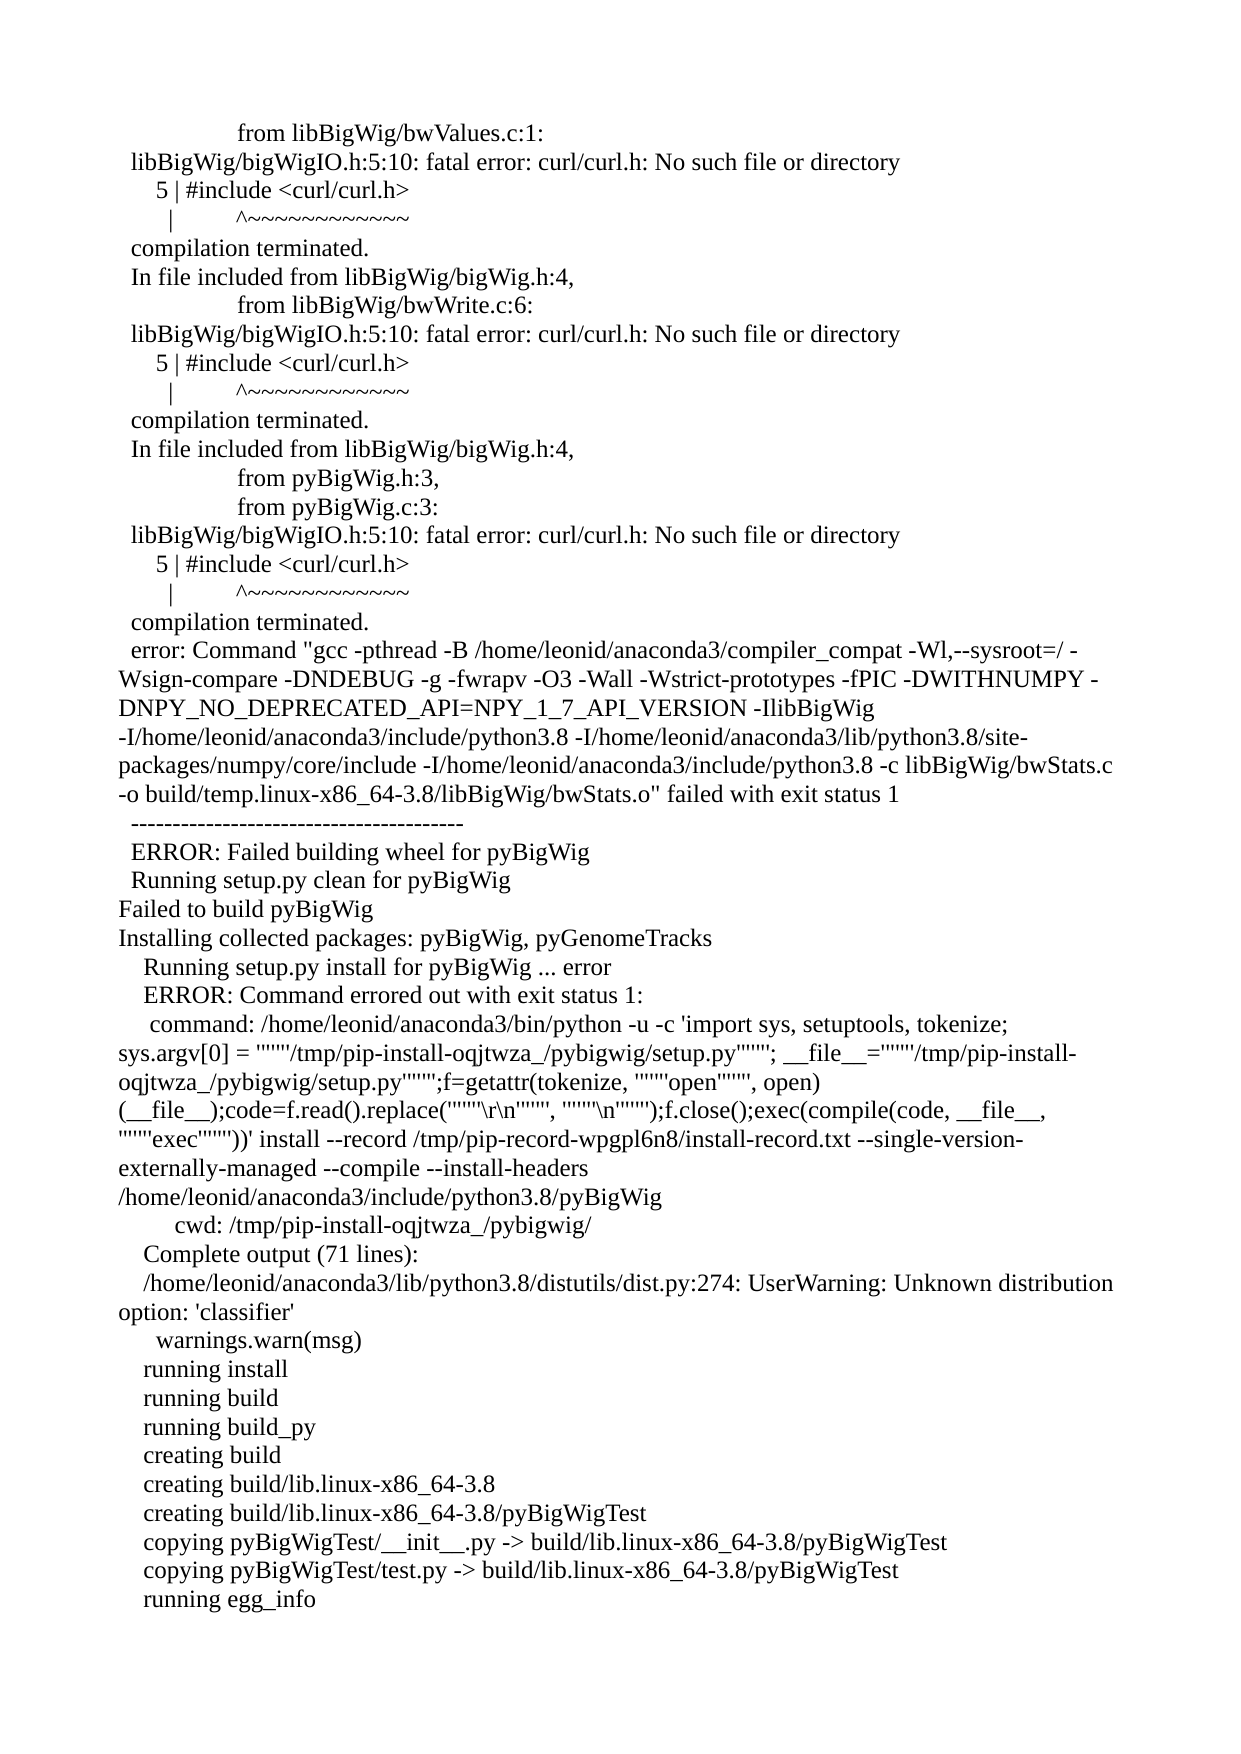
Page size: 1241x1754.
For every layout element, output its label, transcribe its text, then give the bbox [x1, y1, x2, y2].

text running install [118, 1354, 1122, 1383]
text copying pyBigWigTest/test.py -> build/lib.linux-x86_64-3.8/pyBigWigTest [118, 1556, 1122, 1584]
text cwd: /tmp/pip-install-oqjtwza_/pybigwig/ [118, 1211, 1122, 1239]
text In file included from libBigWig/bigWig.h:4, [118, 262, 1122, 291]
text 5 | #include <curl/curl.h> [118, 176, 1122, 204]
text creating build [118, 1441, 1122, 1469]
text creating build/lib.linux-x86_64-3.8/pyBigWigTest [118, 1498, 1122, 1527]
text libBigWig/bigWigIO.h:5:10: fatal error: curl/curl.h: No such file or directory [118, 521, 1122, 549]
text compilation terminated. [118, 406, 1122, 434]
text Running setup.py clean for pyBigWig [118, 866, 1122, 894]
text command: /home/leonid/anaconda3/bin/python -u -c 'import sys, setuptools, tokenize; sys.argv[0] = '"'"'/tmp/pip-install-oqjtwza_/pybigwig/setup.py'"'"'; __file__='"'"'/tmp/pip-install-oqjtwza_/pybigwig/setup.py'"'"';f=getattr(tokenize, '"'"'open'"'"', open)(__file__);code=f.read().replace('"'"'\r\n'"'"', '"'"'\n'"'"');f.close();exec(compile(code, __file__, '"'"'exec'"'"'))' install --record /tmp/pip-record-wpgpl6n8/install-record.txt --single-version-externally-managed --compile --install-headers /home/leonid/anaconda3/include/python3.8/pyBigWig [118, 1009, 1122, 1211]
text from pyBigWig.h:3, [118, 463, 1122, 492]
text running build_py [118, 1412, 1122, 1441]
text libBigWig/bigWigIO.h:5:10: fatal error: curl/curl.h: No such file or directory [118, 319, 1122, 348]
text Complete output (71 lines): [118, 1239, 1122, 1268]
text running build [118, 1383, 1122, 1412]
text error: Command "gcc -pthread -B /home/leonid/anaconda3/compiler_compat -Wl,--sysroot=/ -Wsign-compare -DNDEBUG -g -fwrapv -O3 -Wall -Wstrict-prototypes -fPIC -DWITHNUMPY -DNPY_NO_DEPRECATED_API=NPY_1_7_API_VERSION -IlibBigWig -I/home/leonid/anaconda3/include/python3.8 -I/home/leonid/anaconda3/lib/python3.8/site-packages/numpy/core/include -I/home/leonid/anaconda3/include/python3.8 -c libBigWig/bwStats.c -o build/temp.linux-x86_64-3.8/libBigWig/bwStats.o" failed with exit status 1 [118, 636, 1122, 808]
text libBigWig/bigWigIO.h:5:10: fatal error: curl/curl.h: No such file or directory [118, 147, 1122, 176]
text ---------------------------------------- [118, 808, 1122, 837]
text warnings.warn(msg) [118, 1326, 1122, 1354]
text | ^~~~~~~~~~~~~ [118, 204, 1122, 233]
text Installing collected packages: pyBigWig, pyGenomeTracks [118, 923, 1122, 952]
text In file included from libBigWig/bigWig.h:4, [118, 434, 1122, 463]
text | ^~~~~~~~~~~~~ [118, 377, 1122, 406]
text running egg_info [118, 1584, 1122, 1613]
text compilation terminated. [118, 233, 1122, 262]
text /home/leonid/anaconda3/lib/python3.8/distutils/dist.py:274: UserWarning: Unknown distribution option: 'classifier' [118, 1268, 1122, 1326]
text ERROR: Command errored out with exit status 1: [118, 981, 1122, 1009]
text Running setup.py install for pyBigWig ... error [118, 952, 1122, 981]
text 5 | #include <curl/curl.h> [118, 549, 1122, 578]
text | ^~~~~~~~~~~~~ [118, 578, 1122, 607]
text 5 | #include <curl/curl.h> [118, 348, 1122, 377]
text copying pyBigWigTest/__init__.py -> build/lib.linux-x86_64-3.8/pyBigWigTest [118, 1527, 1122, 1556]
text from libBigWig/bwValues.c:1: [118, 118, 1122, 147]
text ERROR: Failed building wheel for pyBigWig [118, 837, 1122, 866]
text Failed to build pyBigWig [118, 894, 1122, 923]
text creating build/lib.linux-x86_64-3.8 [118, 1469, 1122, 1498]
text from pyBigWig.c:3: [118, 492, 1122, 521]
text from libBigWig/bwWrite.c:6: [118, 291, 1122, 319]
text compilation terminated. [118, 607, 1122, 636]
